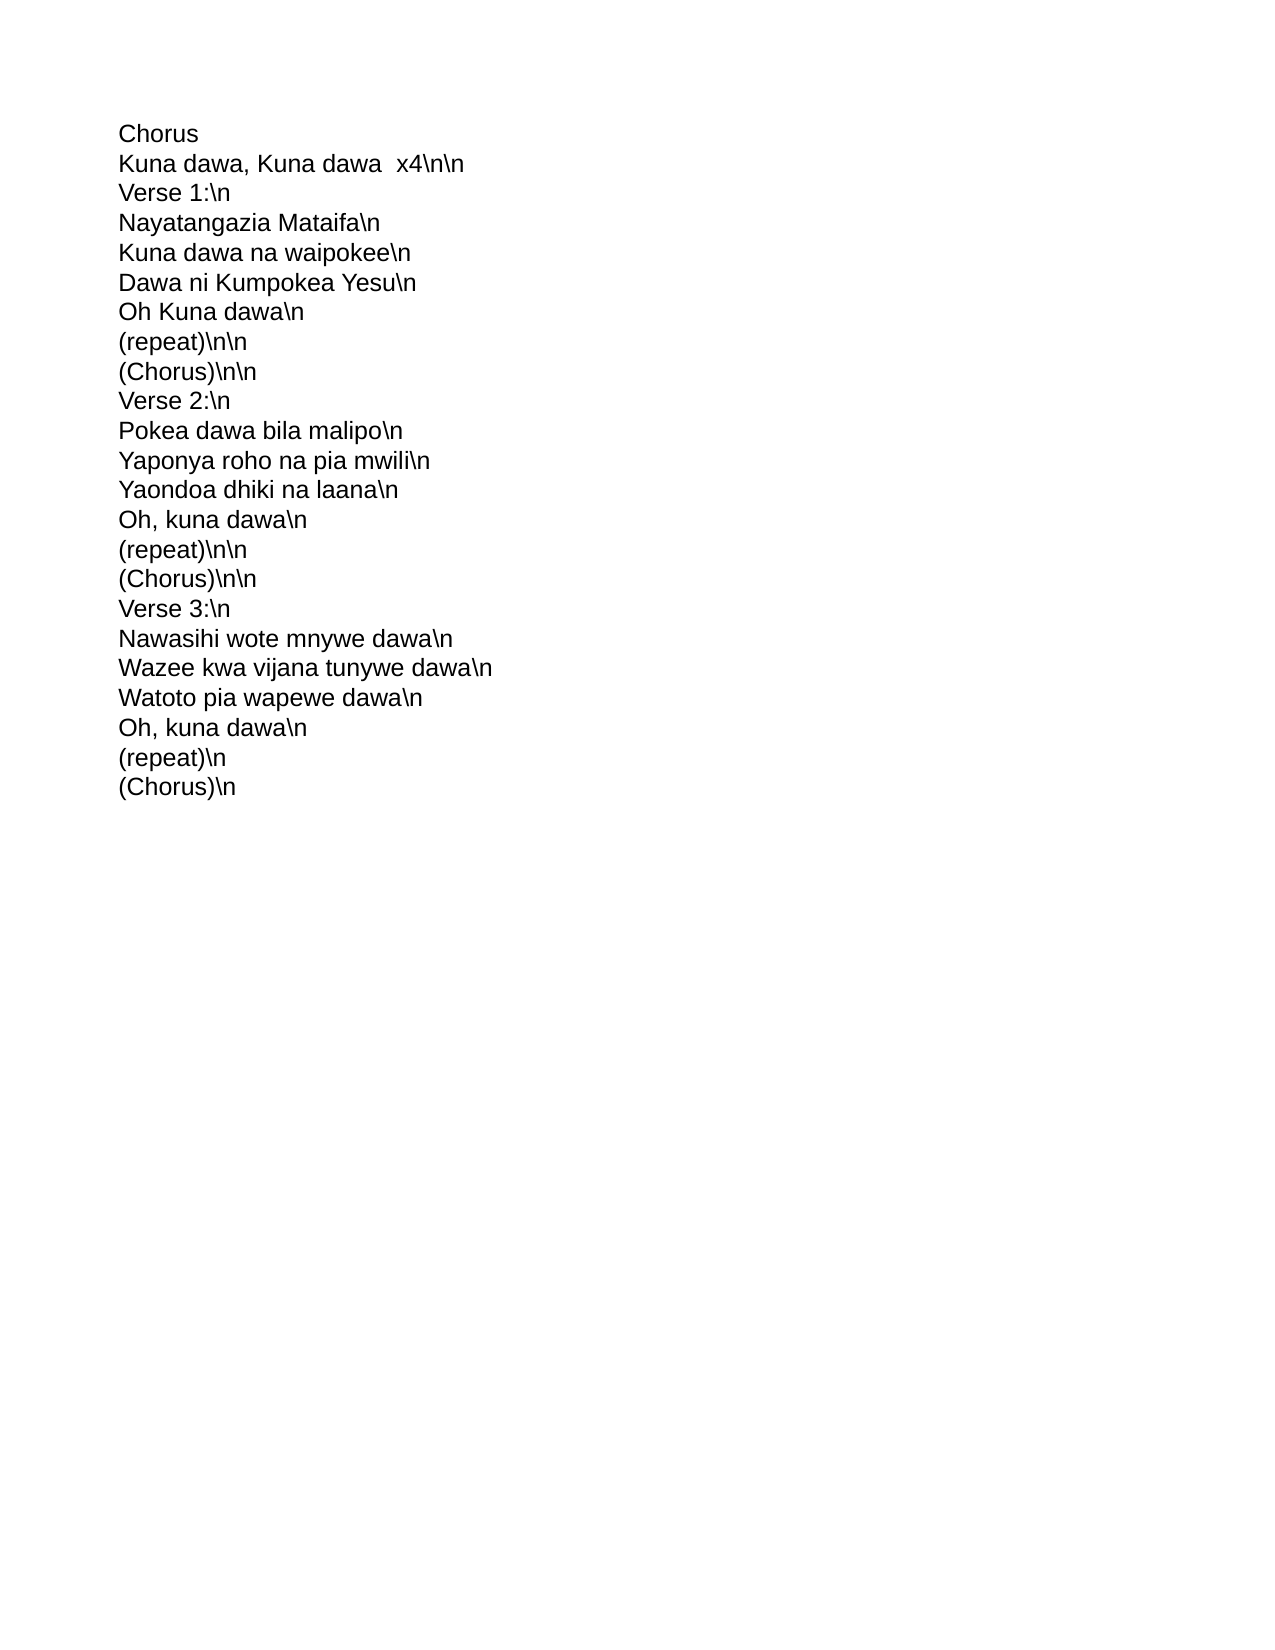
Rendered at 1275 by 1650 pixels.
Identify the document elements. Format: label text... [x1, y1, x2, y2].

text Verse 1:\n Nayatangazia Mataifa\n Kuna dawa na waipokee\n Dawa ni Kumpokea Yesu\n Oh Kuna dawa\n (repeat)\n\n [118, 177, 1157, 356]
text Verse 2:\n Pokea dawa bila malipo\n Yaponya roho na pia mwili\n Yaondoa dhiki na laana\n Oh, kuna dawa\n (repeat)\n\n [118, 385, 1157, 563]
text Chorus Kuna dawa, Kuna dawa x4\n\n [118, 118, 1157, 177]
text (Chorus)\n\n [118, 563, 1157, 593]
text (Chorus)\n\n [118, 356, 1157, 385]
text (Chorus)\n [118, 771, 1157, 801]
text Verse 3:\n Nawasihi wote mnywe dawa\n Wazee kwa vijana tunywe dawa\n Watoto pia wapewe dawa\n Oh, kuna dawa\n (repeat)\n [118, 593, 1157, 771]
